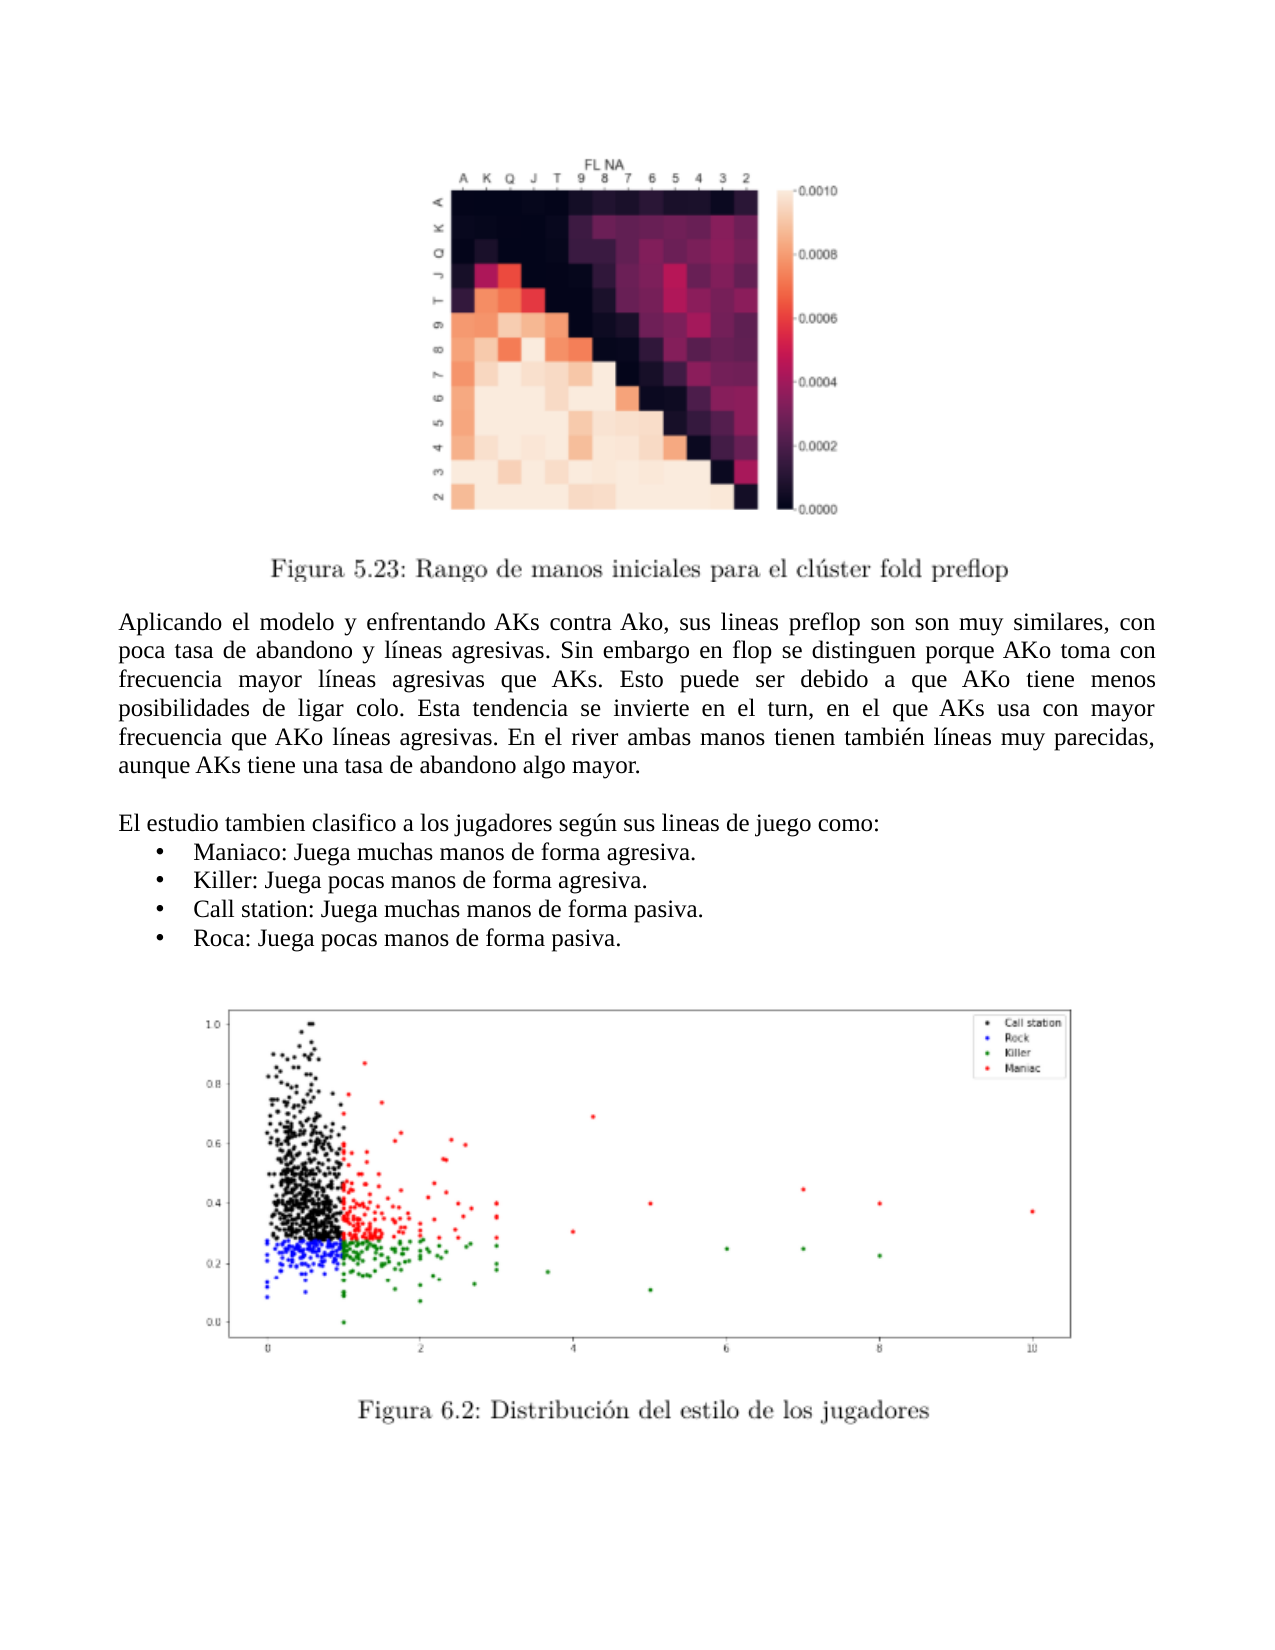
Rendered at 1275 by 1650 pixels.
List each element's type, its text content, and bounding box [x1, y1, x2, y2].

text Aplicando el modelo y enfrentando AKs contra Ako, sus lineas preflop son son muy similares, con poca tasa de abandono y líneas agresivas. Sin embargo en flop se distinguen porque AKo toma con frecuencia mayor líneas agresivas que AKs. Esto puede ser debido a que AKo tiene menos posibilidades de ligar colo. Esta tendencia se invierte en el turn, en el que AKs usa con mayor frecuencia que AKo líneas agresivas. En el river ambas manos tienen también líneas muy parecidas, aunque AKs tiene una tasa de abandono algo mayor. [118, 607, 1157, 779]
picture [194, 1002, 1081, 1428]
text El estudio tambien clasifico a los jugadores según sus lineas de juego como: [118, 808, 1157, 837]
list Maniaco: Juega muchas manos de forma agresiva. [156, 837, 1157, 866]
list Killer: Juega pocas manos de forma agresiva. [156, 866, 1157, 894]
picture [253, 150, 1022, 582]
list Roca: Juega pocas manos de forma pasiva. [156, 923, 1157, 952]
list Call station: Juega muchas manos de forma pasiva. [156, 894, 1157, 923]
